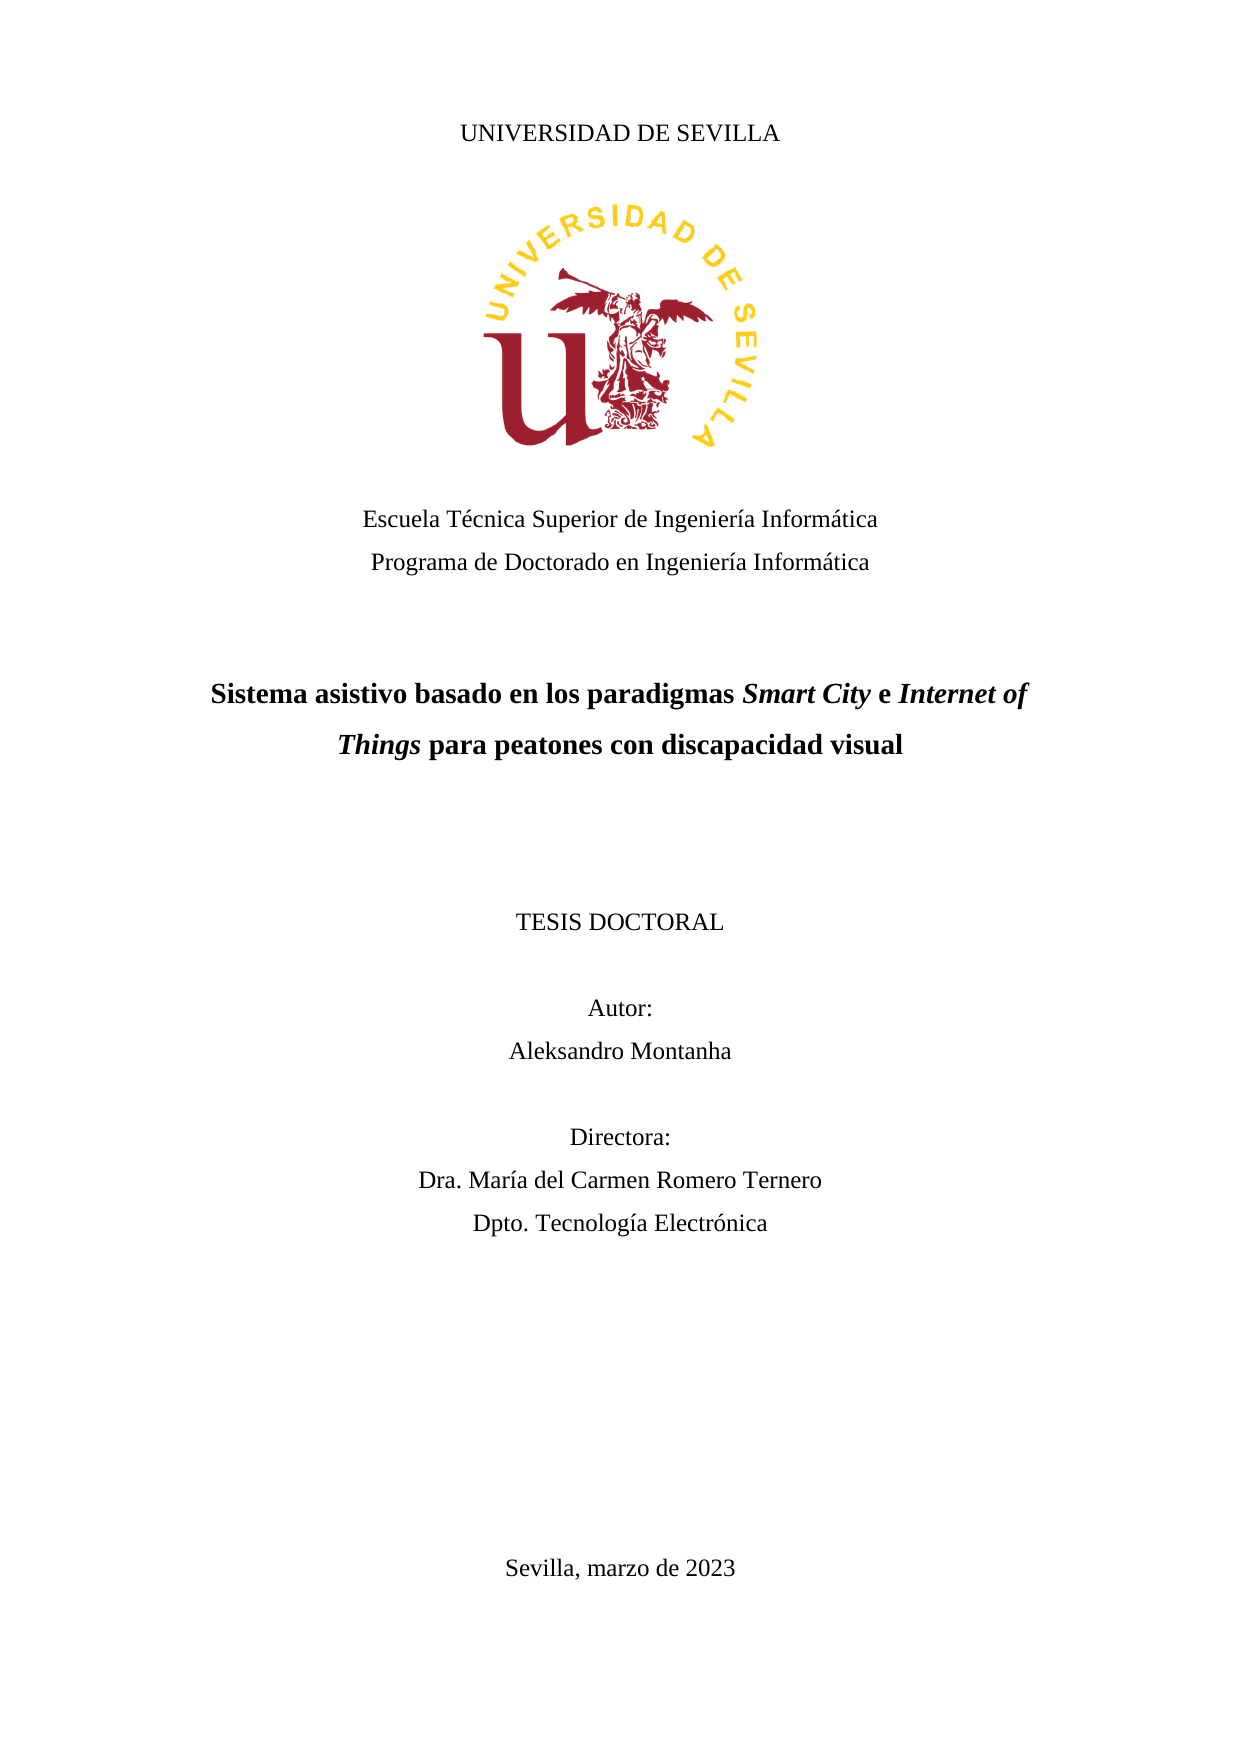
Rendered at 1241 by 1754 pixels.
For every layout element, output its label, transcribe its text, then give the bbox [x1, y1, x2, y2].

text Sevilla, marzo de 2023 [177, 1553, 1063, 1582]
text Dpto. Tecnología Electrónica [177, 1208, 1063, 1237]
text Sistema asistivo basado en los paradigmas Smart City e Internet of Things para peatones con discapacidad visual [177, 677, 1063, 760]
text Escuela Técnica Superior de Ingeniería Informática [177, 504, 1063, 533]
text Autor: [177, 993, 1063, 1022]
picture [483, 204, 757, 447]
text UNIVERSIDAD DE SEVILLA [177, 118, 1063, 147]
text Aleksandro Montanha [177, 1036, 1063, 1065]
text Directora: [177, 1122, 1063, 1151]
text Dra. María del Carmen Romero Ternero [177, 1165, 1063, 1194]
text Programa de Doctorado en Ingeniería Informática [177, 547, 1063, 576]
text TESIS DOCTORAL [177, 907, 1063, 935]
